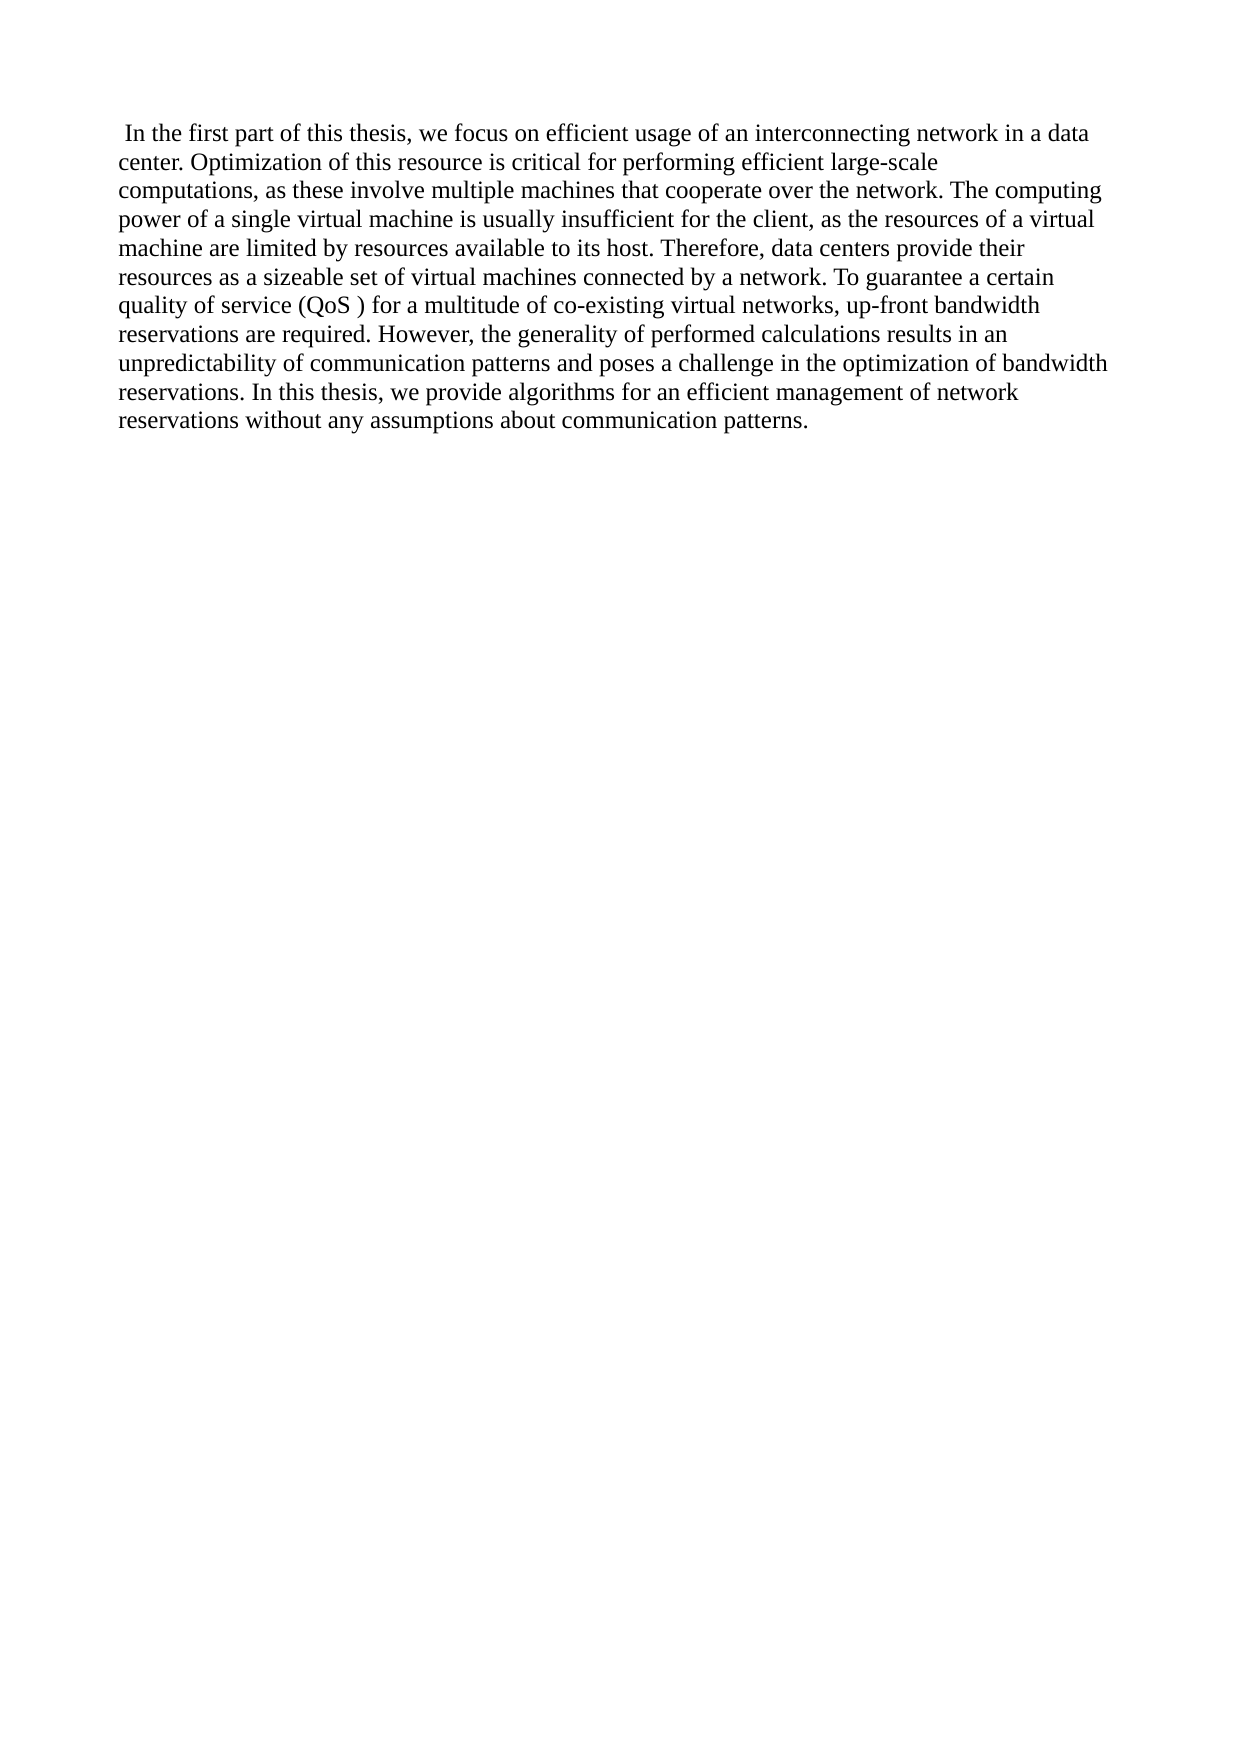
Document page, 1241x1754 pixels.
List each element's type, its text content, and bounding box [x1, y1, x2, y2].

text In the first part of this thesis, we focus on efficient usage of an interconnecting network in a data center. Optimization of this resource is critical for performing efficient large-scale [118, 118, 1122, 176]
text computations, as these involve multiple machines that cooperate over the network. The computing power of a single virtual machine is usually insufficient for the client, as the resources of a virtual machine are limited by resources available to its host. Therefore, data centers provide their resources as a sizeable set of virtual machines connected by a network. To guarantee a certain quality of service (QoS ) for a multitude of co-existing virtual networks, up-front bandwidth reservations are required. However, the generality of performed calculations results in an unpredictability of communication patterns and poses a challenge in the optimization of bandwidth reservations. In this thesis, we provide algorithms for an efficient management of network reservations without any assumptions about communication patterns. [118, 176, 1122, 434]
